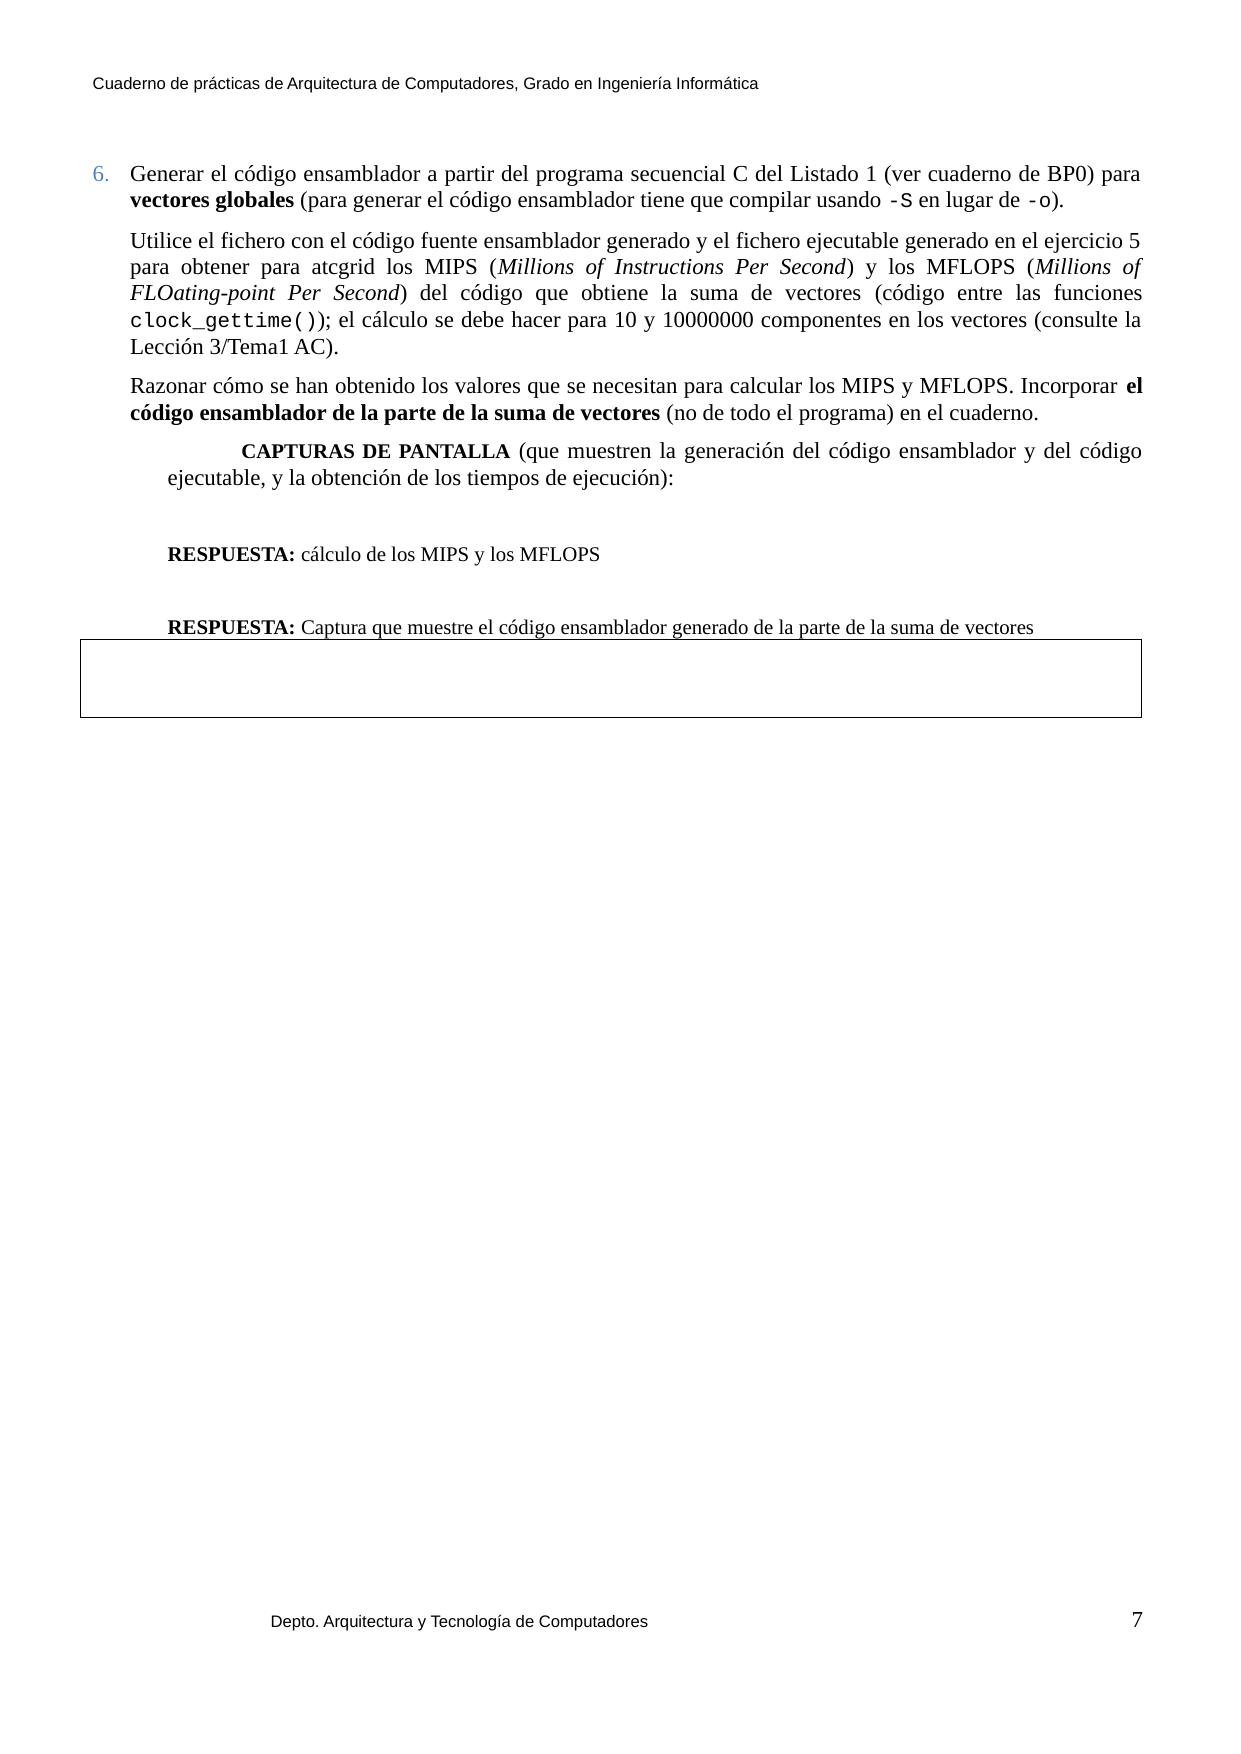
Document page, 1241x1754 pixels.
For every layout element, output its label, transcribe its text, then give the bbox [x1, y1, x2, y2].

text RESPUESTA: cálculo de los MIPS y los MFLOPS [167, 541, 1143, 566]
table_header [81, 640, 1141, 717]
list Generar el código ensamblador a partir del programa secuencial C del Listado 1 (ver cuaderno de BP0) para vectores globales (para generar el código ensamblador tiene que compilar usando -S en lugar de -o). [92, 160, 1143, 214]
list Razonar cómo se han obtenido los valores que se necesitan para calcular los MIPS y MFLOPS. Incorporar el código ensamblador de la parte de la suma de vectores (no de todo el programa) en el cuaderno. [92, 372, 1143, 425]
text RESPUESTA: Captura que muestre el código ensamblador generado de la parte de la suma de vectores [167, 614, 1143, 639]
list CAPTURAS DE PANTALLA (que muestren la generación del código ensamblador y del código ejecutable, y la obtención de los tiempos de ejecución): [167, 437, 1143, 490]
list Utilice el fichero con el código fuente ensamblador generado y el fichero ejecutable generado en el ejercicio 5 para obtener para atcgrid los MIPS (Millions of Instructions Per Second) y los MFLOPS (Millions of FLOating-point Per Second) del código que obtiene la suma de vectores (código entre las funciones clock_gettime()); el cálculo se debe hacer para 10 y 10000000 componentes en los vectores (consulte la Lección 3/Tema1 AC). [92, 227, 1143, 360]
